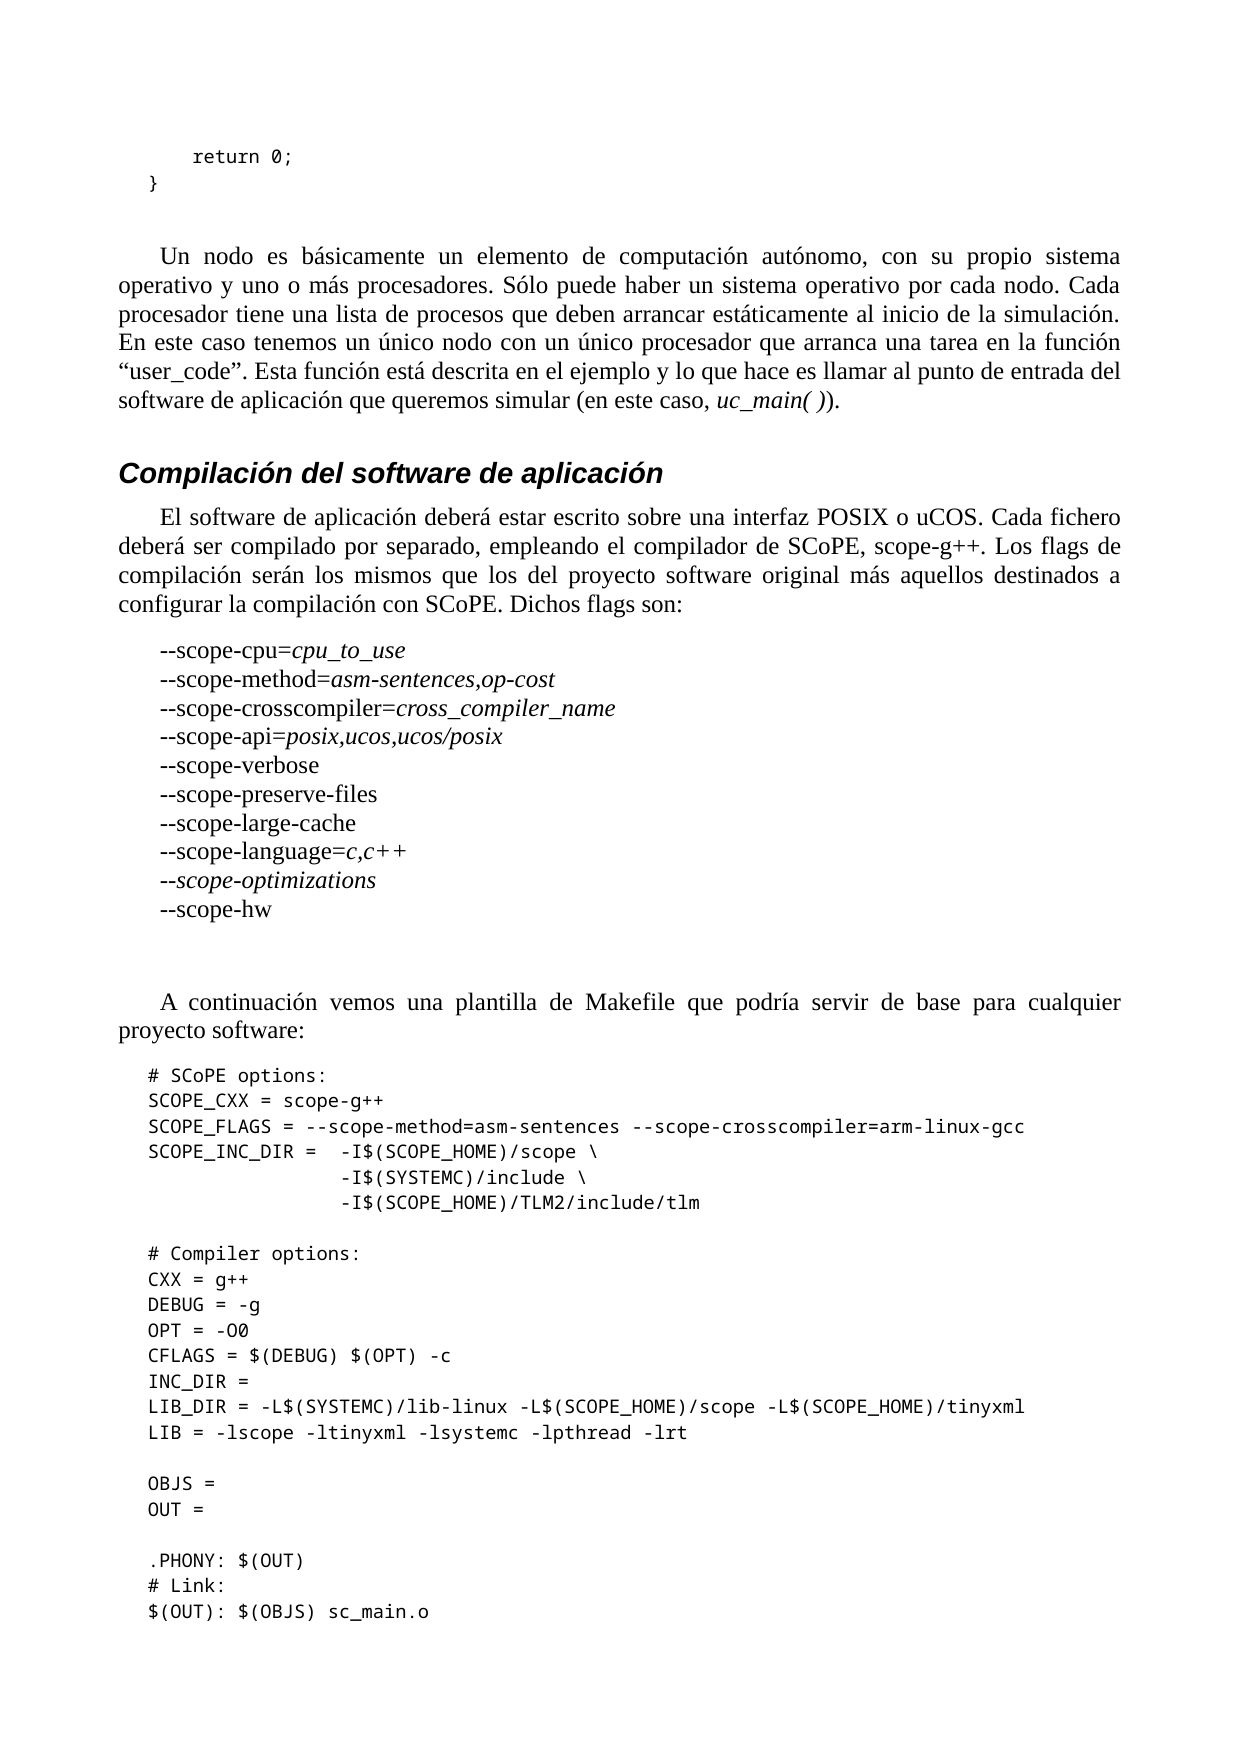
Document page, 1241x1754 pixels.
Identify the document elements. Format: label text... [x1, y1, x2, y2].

text SCOPE_INC_DIR = -I$(SCOPE_HOME)/scope \ [118, 1138, 1122, 1164]
text CFLAGS = $(DEBUG) $(OPT) -c [118, 1343, 1122, 1368]
text --scope-hw [118, 894, 1122, 923]
text A continuación vemos una plantilla de Makefile que podría servir de base para cualquier proyecto software: [118, 987, 1122, 1044]
text OUT = [118, 1496, 1122, 1521]
list --scope-large-cache [118, 808, 1122, 836]
text SCOPE_CXX = scope-g++ [118, 1087, 1122, 1113]
text # SCoPE options: [118, 1062, 1122, 1087]
text return 0; [118, 144, 1122, 169]
text INC_DIR = [118, 1368, 1122, 1394]
list --scope-verbose [118, 750, 1122, 779]
text } [118, 169, 1122, 195]
list --scope-optimizations [118, 865, 1122, 894]
text -I$(SYSTEMC)/include \ [118, 1164, 1122, 1189]
text -I$(SCOPE_HOME)/TLM2/include/tlm [118, 1189, 1122, 1215]
text El software de aplicación deberá estar escrito sobre una interfaz POSIX o uCOS. Cada fichero deberá ser compilado por separado, empleando el compilador de SCoPE, scope-g++. Los flags de compilación serán los mismos que los del proyecto software original más aquellos destinados a configurar la compilación con SCoPE. Dichos flags son: [118, 502, 1122, 617]
text Un nodo es básicamente un elemento de computación autónomo, con su propio sistema operativo y uno o más procesadores. Sólo puede haber un sistema operativo por cada nodo. Cada procesador tiene una lista de procesos que deben arrancar estáticamente al inicio de la simulación. En este caso tenemos un único nodo con un único procesador que arranca una tarea en la función “user_code”. Esta función está descrita en el ejemplo y lo que hace es llamar al punto de entrada del software de aplicación que queremos simular (en este caso, uc_main( )). [118, 241, 1122, 414]
text SCOPE_FLAGS = --scope-method=asm-sentences --scope-crosscompiler=arm-linux-gcc [118, 1113, 1122, 1138]
text LIB_DIR = -L$(SYSTEMC)/lib-linux -L$(SCOPE_HOME)/scope -L$(SCOPE_HOME)/tinyxml [118, 1394, 1122, 1419]
text # Compiler options: [118, 1241, 1122, 1266]
list --scope-preserve-files [118, 779, 1122, 808]
text $(OUT): $(OBJS) sc_main.o [118, 1598, 1122, 1623]
list --scope-api=posix,ucos,ucos/posix [118, 721, 1122, 750]
text OPT = -O0 [118, 1317, 1122, 1343]
text LIB = -lscope -ltinyxml -lsystemc -lpthread -lrt [118, 1419, 1122, 1445]
text OBJS = [118, 1470, 1122, 1496]
list --scope-method=asm-sentences,op-cost [118, 664, 1122, 693]
text # Link: [118, 1572, 1122, 1598]
text .PHONY: $(OUT) [118, 1547, 1122, 1572]
text DEBUG = -g [118, 1292, 1122, 1317]
list --scope-crosscompiler=cross_compiler_name [118, 693, 1122, 721]
list --scope-language=c,c++ [118, 836, 1122, 865]
subtitle Compilación del software de aplicación [118, 456, 1122, 490]
list --scope-cpu=cpu_to_use [118, 635, 1122, 664]
text CXX = g++ [118, 1266, 1122, 1292]
